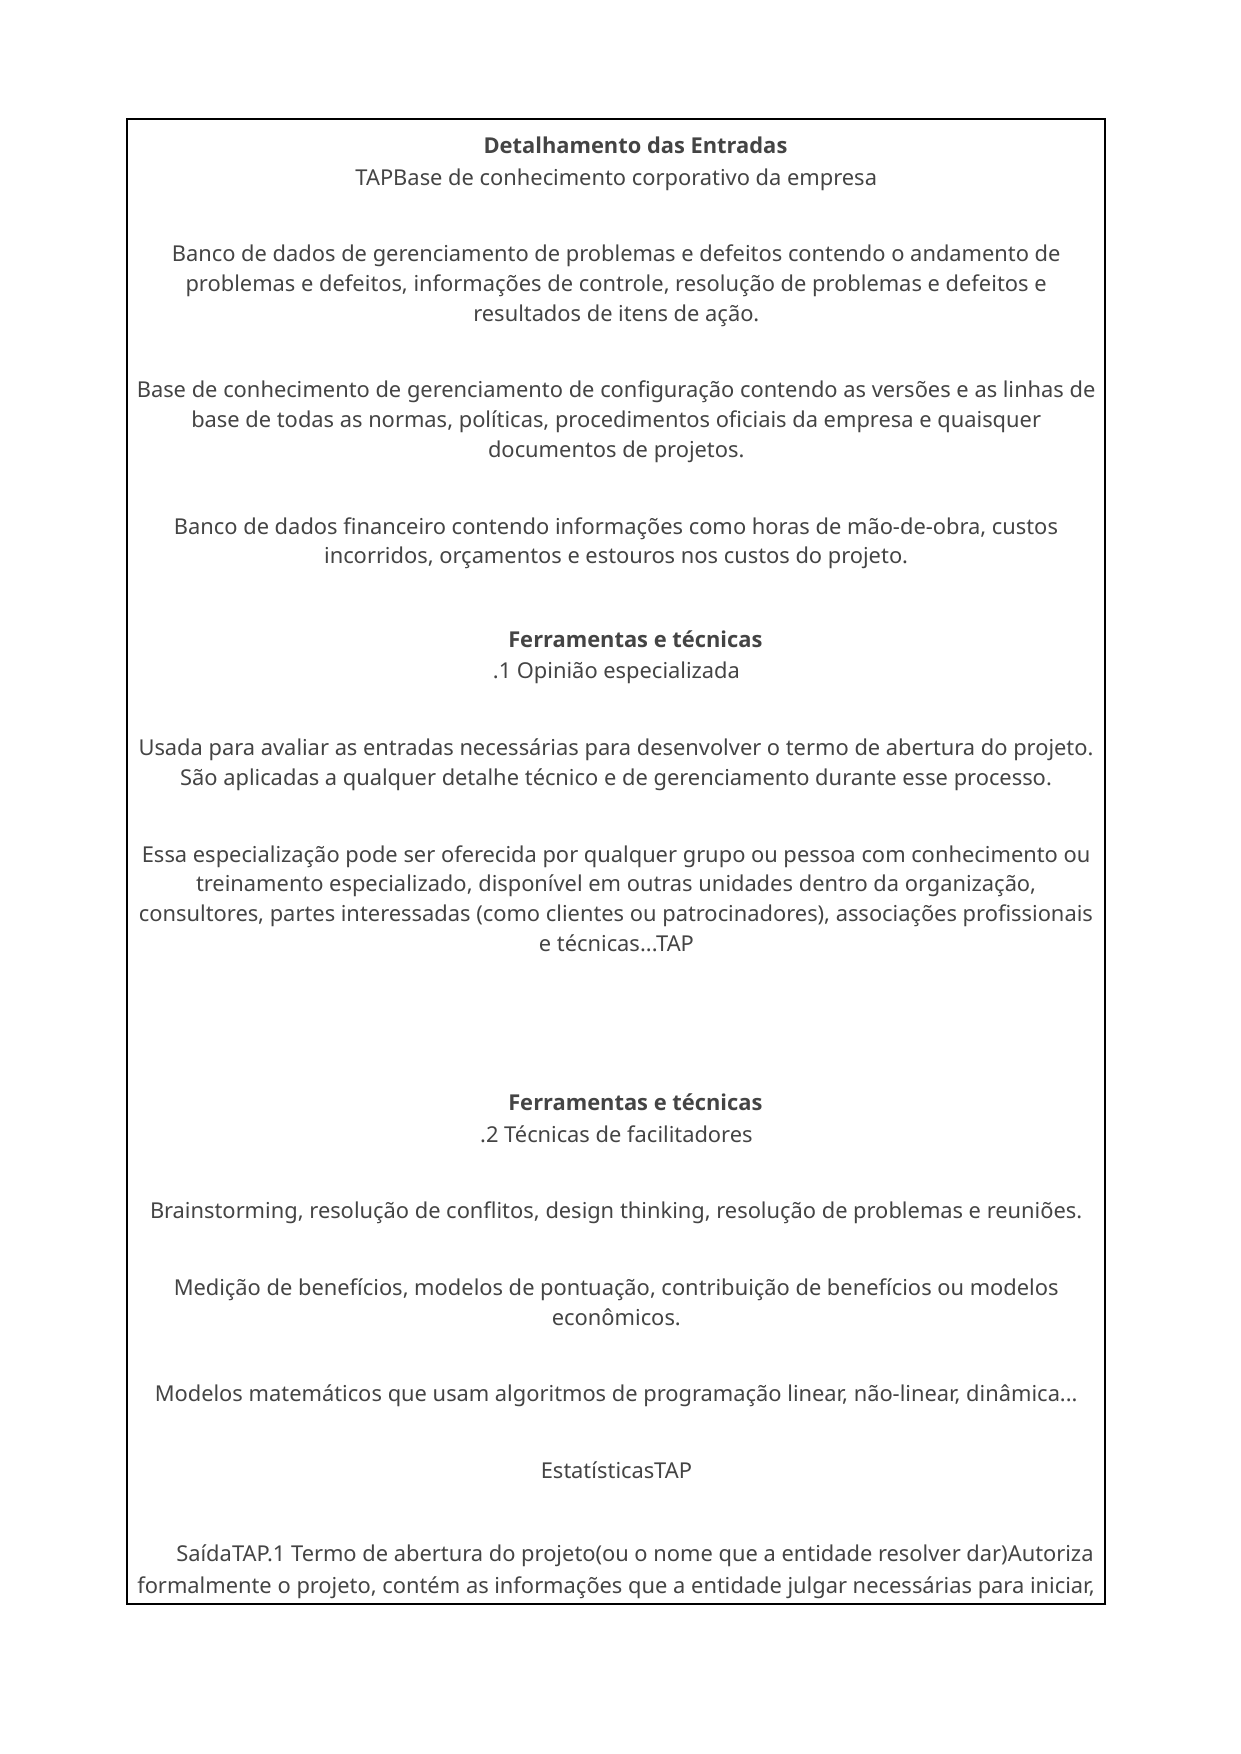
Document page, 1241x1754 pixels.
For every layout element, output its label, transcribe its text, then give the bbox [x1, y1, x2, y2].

text Brainstorming, resolução de conflitos, design thinking, resolução de problemas e reuniões. [128, 1190, 1104, 1225]
text 16 Detalhamento das Entradas TAPBase de conhecimento corporativo da empresa [128, 120, 1104, 191]
text 17 Ferramentas e técnicas .1 Opinião especializada [128, 612, 1104, 685]
text Base de conhecimento de gerenciamento de configuração contendo as versões e as linhas de base de todas as normas, políticas, procedimentos oficiais da empresa e quaisquer documentos de projetos. [128, 369, 1104, 464]
text Essa especialização pode ser oferecida por qualquer grupo ou pessoa com conhecimento ou treinamento especializado, disponível em outras unidades dentro da organização, consultores, partes interessadas (como clientes ou patrocinadores), associações profissionais e técnicas...TAP [128, 833, 1104, 958]
text Banco de dados financeiro contendo informações como horas de mão-de-obra, custos incorridos, orçamentos e estouros nos custos do projeto. [128, 506, 1104, 570]
text Modelos matemáticos que usam algoritmos de programação linear, não-linear, dinâmica... [128, 1373, 1104, 1408]
text 18 Ferramentas e técnicas .2 Técnicas de facilitadores [128, 1075, 1104, 1148]
text Usada para avaliar as entradas necessárias para desenvolver o termo de abertura do projeto. São aplicadas a qualquer detalhe técnico e de gerenciamento durante esse processo. [128, 727, 1104, 792]
text EstatísticasTAP [128, 1450, 1104, 1485]
text 19 SaídaTAP.1 Termo de abertura do projeto(ou o nome que a entidade resolver dar)Autoriza formalmente o projeto, contém as informações que a entidade julgar necessárias para iniciar, [128, 1527, 1104, 1603]
text Banco de dados de gerenciamento de problemas e defeitos contendo o andamento de problemas e defeitos, informações de controle, resolução de problemas e defeitos e resultados de itens de ação. [128, 233, 1104, 327]
text Medição de benefícios, modelos de pontuação, contribuição de benefícios ou modelos econômicos. [128, 1267, 1104, 1331]
